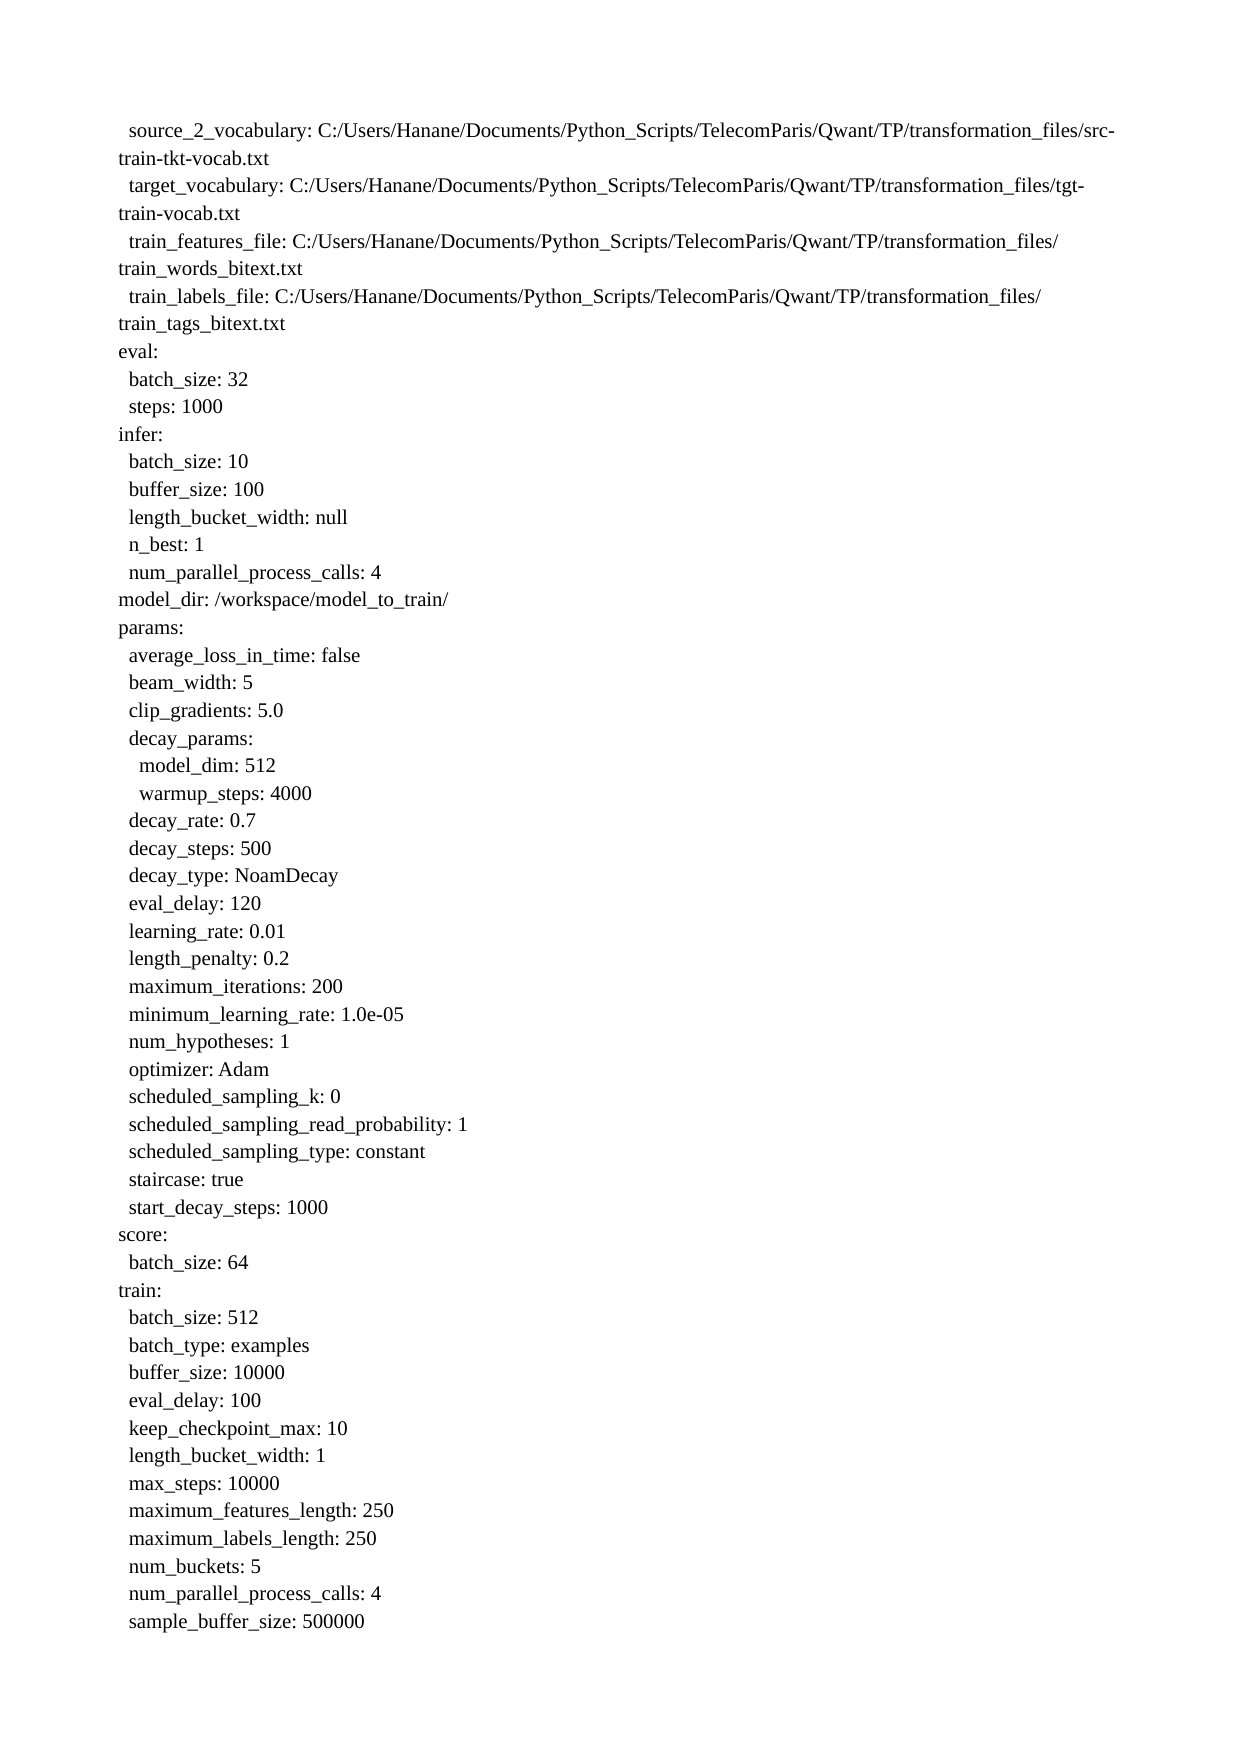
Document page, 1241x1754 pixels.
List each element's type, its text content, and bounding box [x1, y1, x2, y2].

text length_penalty: 0.2 [118, 946, 1122, 970]
text model_dim: 512 [118, 753, 1122, 777]
text length_bucket_width: 1 [118, 1443, 1122, 1467]
text n_best: 1 [118, 532, 1122, 556]
text decay_type: NoamDecay [118, 863, 1122, 887]
text num_buckets: 5 [118, 1553, 1122, 1578]
text score: [118, 1222, 1122, 1246]
text params: [118, 615, 1122, 639]
text warmup_steps: 4000 [118, 781, 1122, 805]
text eval_delay: 100 [118, 1388, 1122, 1412]
text length_bucket_width: null [118, 504, 1122, 529]
text eval: [118, 339, 1122, 363]
text clip_gradients: 5.0 [118, 698, 1122, 722]
text buffer_size: 100 [118, 477, 1122, 501]
text buffer_size: 10000 [118, 1360, 1122, 1384]
text batch_size: 10 [118, 449, 1122, 473]
text num_parallel_process_calls: 4 [118, 560, 1122, 584]
text train_features_file: C:/Users/Hanane/Documents/Python_Scripts/TelecomParis/Qwant/TP/transformation_files/train_words_bitext.txt [118, 228, 1122, 280]
text start_decay_steps: 1000 [118, 1195, 1122, 1219]
text batch_size: 512 [118, 1305, 1122, 1329]
text minimum_learning_rate: 1.0e-05 [118, 1001, 1122, 1026]
text maximum_features_length: 250 [118, 1498, 1122, 1522]
text scheduled_sampling_type: constant [118, 1139, 1122, 1163]
text scheduled_sampling_read_probability: 1 [118, 1112, 1122, 1136]
text batch_type: examples [118, 1333, 1122, 1357]
text keep_checkpoint_max: 10 [118, 1416, 1122, 1439]
text model_dir: /workspace/model_to_train/ [118, 587, 1122, 611]
text sample_buffer_size: 500000 [118, 1609, 1122, 1633]
text decay_rate: 0.7 [118, 808, 1122, 832]
text eval_delay: 120 [118, 891, 1122, 915]
text source_2_vocabulary: C:/Users/Hanane/Documents/Python_Scripts/TelecomParis/Qwant/TP/transformation_files/src-train-tkt-vocab.txt [118, 118, 1122, 170]
text target_vocabulary: C:/Users/Hanane/Documents/Python_Scripts/TelecomParis/Qwant/TP/transformation_files/tgt-train-vocab.txt [118, 173, 1122, 225]
text decay_params: [118, 725, 1122, 749]
text optimizer: Adam [118, 1057, 1122, 1081]
text num_parallel_process_calls: 4 [118, 1581, 1122, 1605]
text max_steps: 10000 [118, 1471, 1122, 1495]
text decay_steps: 500 [118, 836, 1122, 860]
text scheduled_sampling_k: 0 [118, 1084, 1122, 1108]
text batch_size: 32 [118, 367, 1122, 391]
text staircase: true [118, 1167, 1122, 1191]
text average_loss_in_time: false [118, 643, 1122, 667]
text beam_width: 5 [118, 670, 1122, 694]
text batch_size: 64 [118, 1250, 1122, 1274]
text train_labels_file: C:/Users/Hanane/Documents/Python_Scripts/TelecomParis/Qwant/TP/transformation_files/train_tags_bitext.txt [118, 284, 1122, 335]
text learning_rate: 0.01 [118, 919, 1122, 943]
text maximum_iterations: 200 [118, 974, 1122, 998]
text maximum_labels_length: 250 [118, 1526, 1122, 1550]
text num_hypotheses: 1 [118, 1029, 1122, 1053]
text steps: 1000 [118, 394, 1122, 418]
text infer: [118, 422, 1122, 446]
text train: [118, 1277, 1122, 1302]
